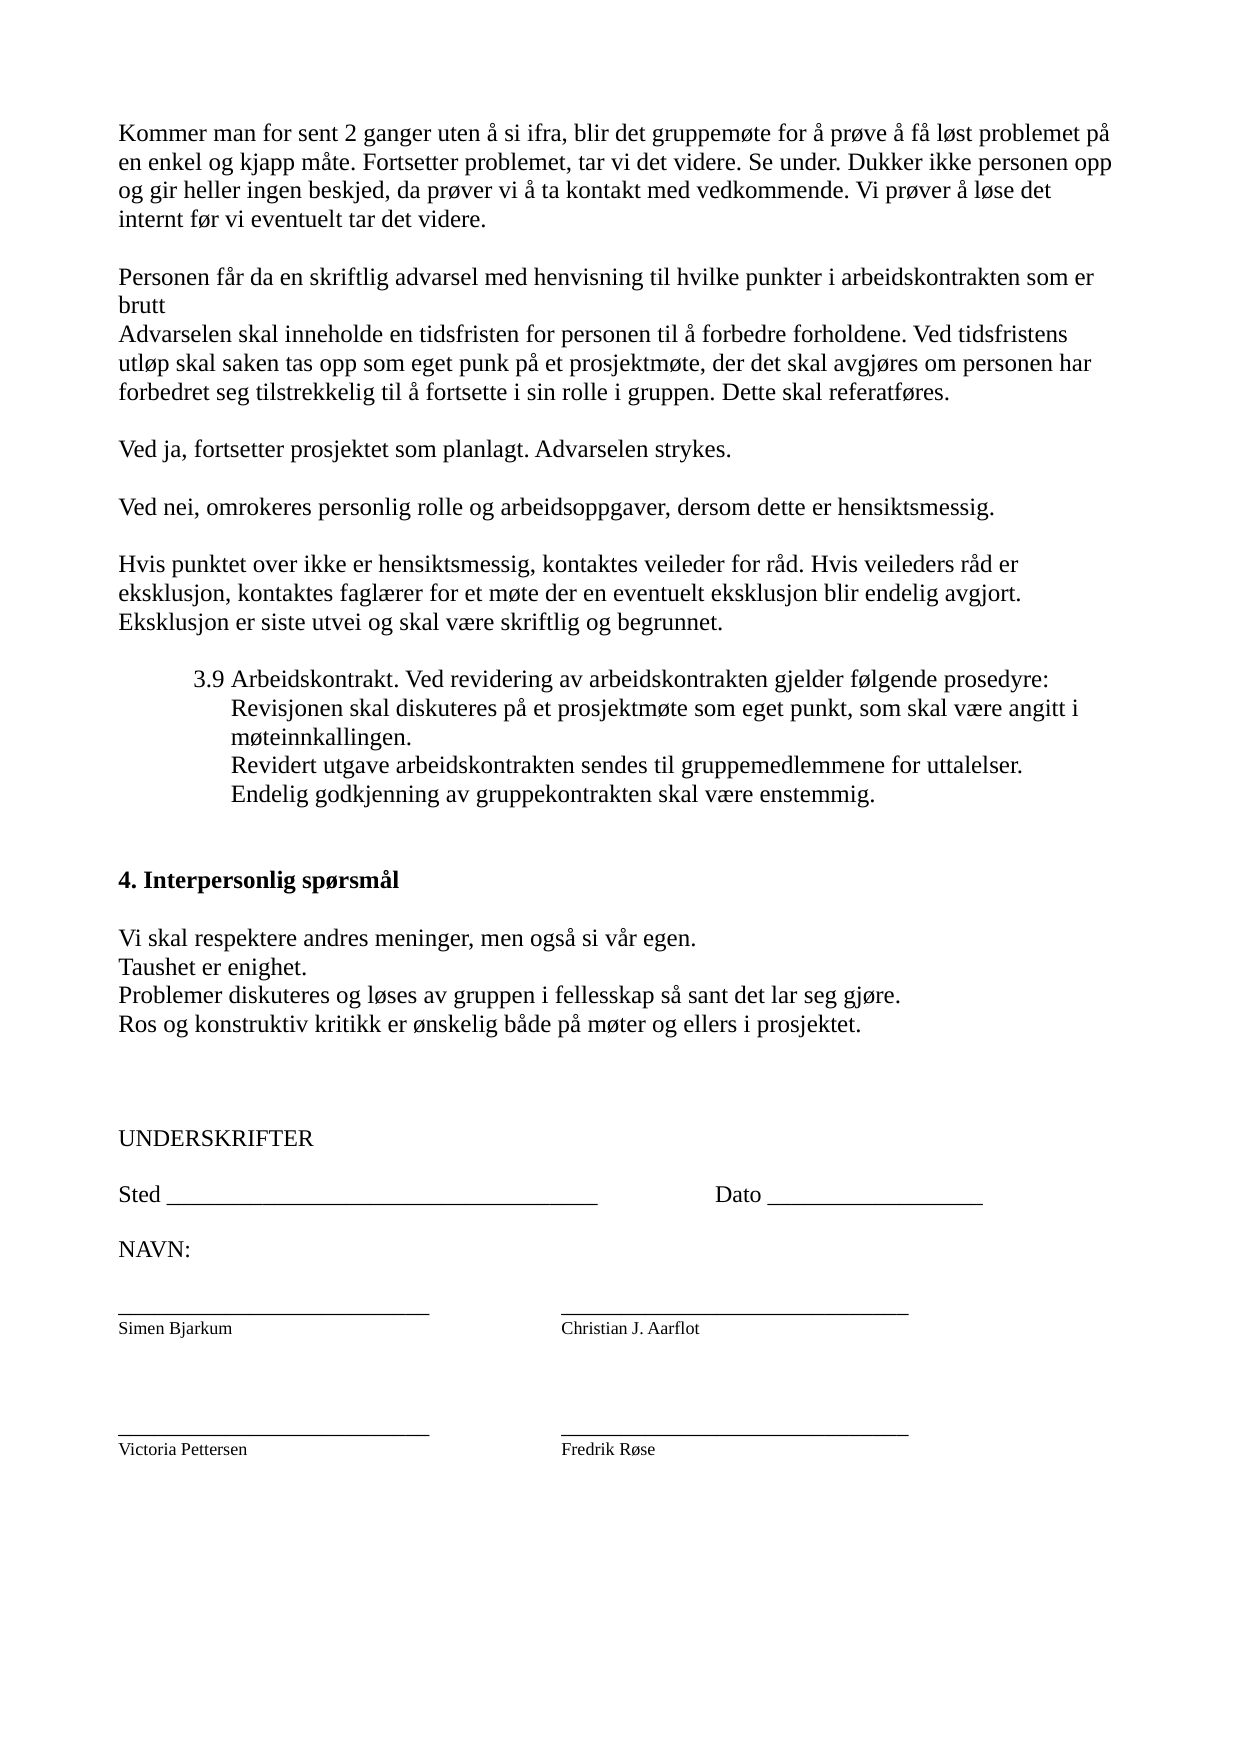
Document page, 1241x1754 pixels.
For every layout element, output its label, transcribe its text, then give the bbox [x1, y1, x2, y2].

text UNDERSKRIFTER [118, 1124, 1122, 1152]
text Advarselen skal inneholde en tidsfristen for personen til å forbedre forholdene. Ved tidsfristens utløp skal saken tas opp som eget punk på et prosjektmøte, der det skal avgjøres om personen har forbedret seg tilstrekkelig til å fortsette i sin rolle i gruppen. Dette skal referatføres. [118, 319, 1122, 406]
text __________________________ _____________________________ [118, 1411, 1122, 1439]
list Endelig godkjenning av gruppekontrakten skal være enstemmig. [193, 779, 1122, 808]
text Kommer man for sent 2 ganger uten å si ifra, blir det gruppemøte for å prøve å få løst problemet på en enkel og kjapp måte. Fortsetter problemet, tar vi det videre. Se under. Dukker ikke personen opp og gir heller ingen beskjed, da prøver vi å ta kontakt med vedkommende. Vi prøver å løse det internt før vi eventuelt tar det videre. [118, 118, 1122, 233]
text 4. Interpersonlig spørsmål [118, 866, 1122, 894]
text Vi skal respektere andres meninger, men også si vår egen. [118, 923, 1122, 952]
text Taushet er enighet. [118, 952, 1122, 981]
list Revidert utgave arbeidskontrakten sendes til gruppemedlemmene for uttalelser. [193, 751, 1122, 779]
text Ved ja, fortsetter prosjektet som planlagt. Advarselen strykes. [118, 434, 1122, 463]
text Ved nei, omrokeres personlig rolle og arbeidsoppgaver, dersom dette er hensiktsmessig. [118, 492, 1122, 521]
text Simen Bjarkum Christian J. Aarflot [118, 1318, 1122, 1353]
text Personen får da en skriftlig advarsel med henvisning til hvilke punkter i arbeidskontrakten som er brutt [118, 262, 1122, 319]
text Ros og konstruktiv kritikk er ønskelig både på møter og ellers i prosjektet. [118, 1009, 1122, 1038]
text Victoria Pettersen Fredrik Røse [118, 1439, 1122, 1474]
list Arbeidskontrakt. Ved revidering av arbeidskontrakten gjelder følgende prosedyre: Revisjonen skal diskuteres på et prosjektmøte som eget punkt, som skal være angitt i møteinnkallingen. [193, 664, 1122, 751]
text Hvis punktet over ikke er hensiktsmessig, kontaktes veileder for råd. Hvis veileders råd er eksklusjon, kontaktes faglærer for et møte der en eventuelt eksklusjon blir endelig avgjort. Eksklusjon er siste utvei og skal være skriftlig og begrunnet. [118, 549, 1122, 636]
text Problemer diskuteres og løses av gruppen i fellesskap så sant det lar seg gjøre. [118, 981, 1122, 1009]
text __________________________ _____________________________ [118, 1290, 1122, 1318]
text Sted ____________________________________ Dato __________________ [118, 1179, 1122, 1207]
text NAVN: [118, 1235, 1122, 1262]
